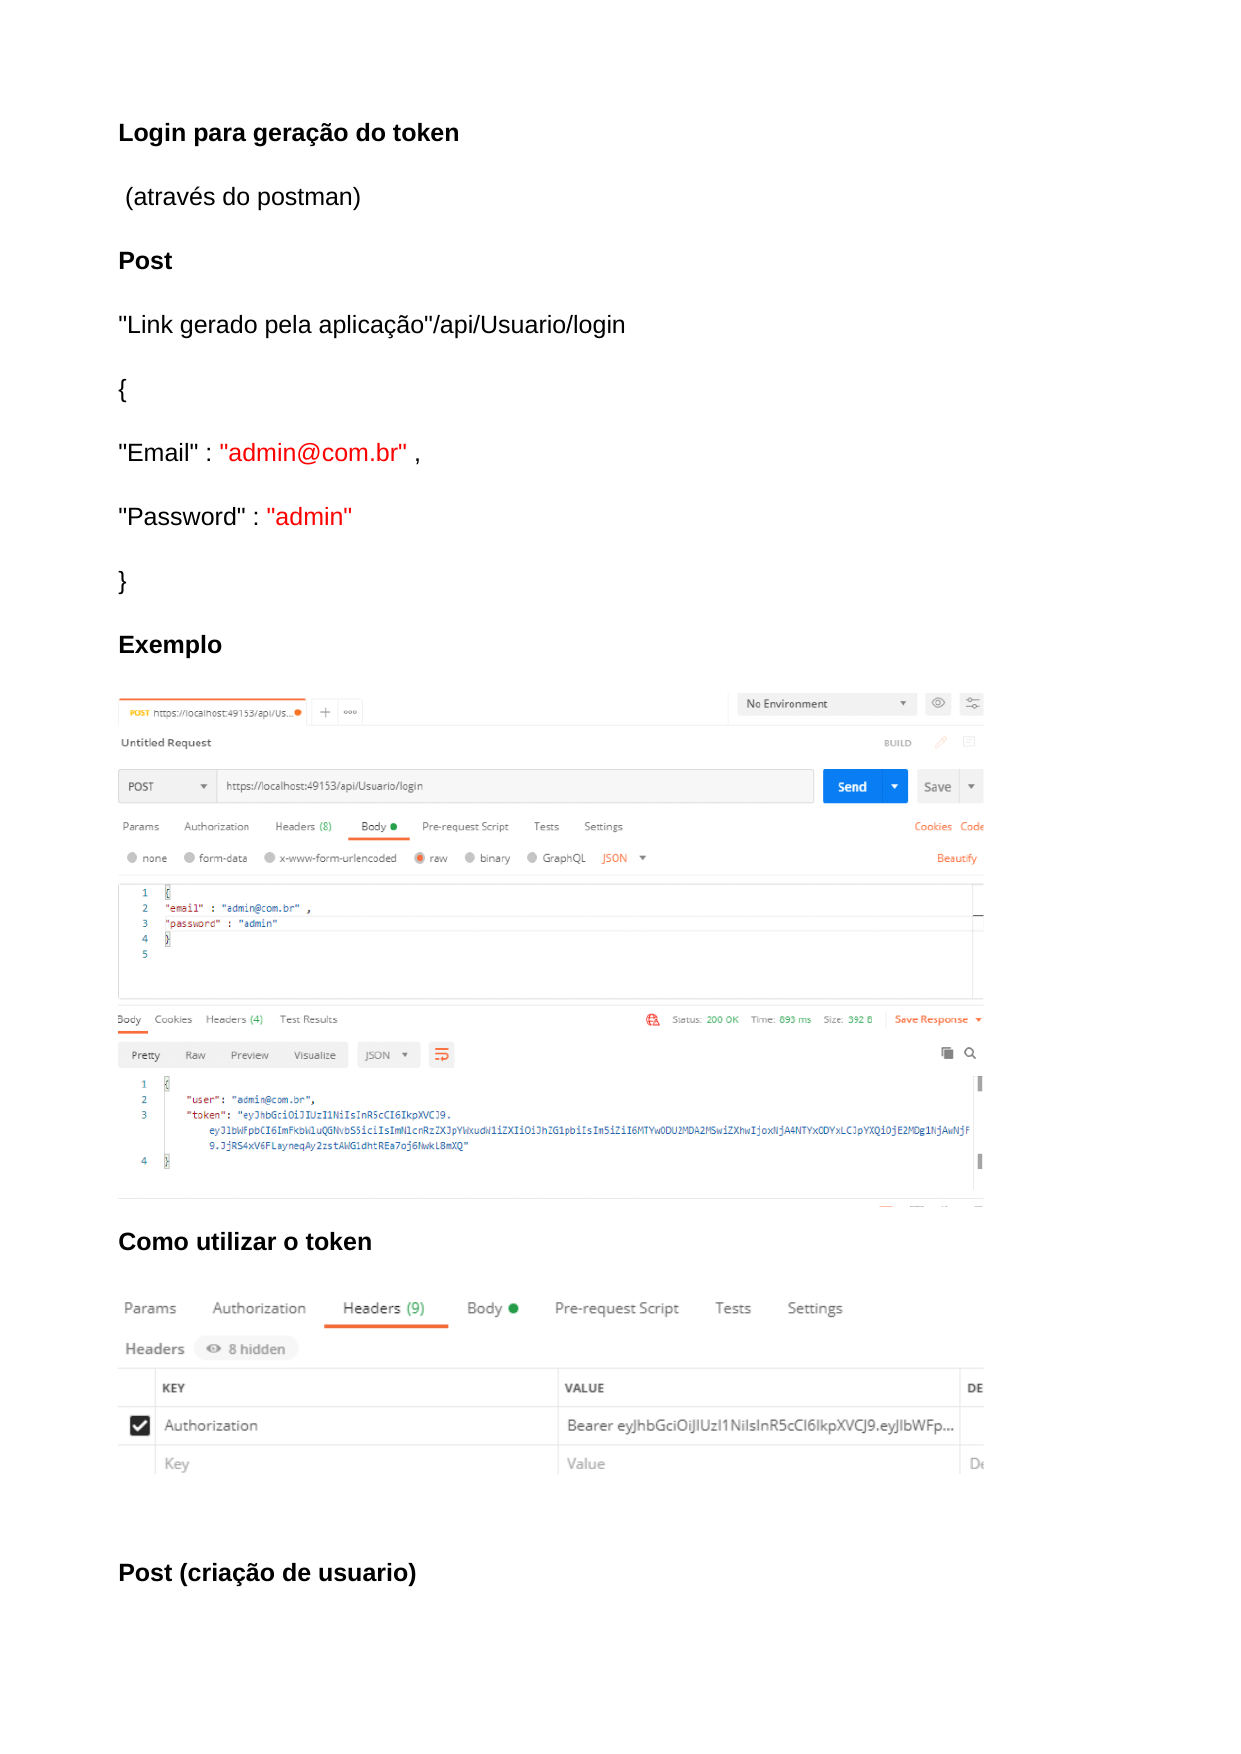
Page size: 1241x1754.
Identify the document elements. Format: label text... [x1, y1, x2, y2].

text (através do postman) [118, 182, 1122, 211]
text Exemplo [118, 630, 1122, 658]
text "Link gerado pela aplicação"/api/Usuario/login [118, 310, 1122, 339]
text Login para geração do token [118, 118, 1122, 147]
text } [118, 566, 1122, 594]
text "Password" : "admin" [118, 502, 1122, 531]
text Como utilizar o token [118, 1227, 1122, 1256]
text Post [118, 246, 1122, 275]
text Post (criação de usuario) [118, 1557, 1122, 1586]
text "Email" : "admin@com.br" , [118, 438, 1122, 467]
text { [118, 374, 1122, 403]
